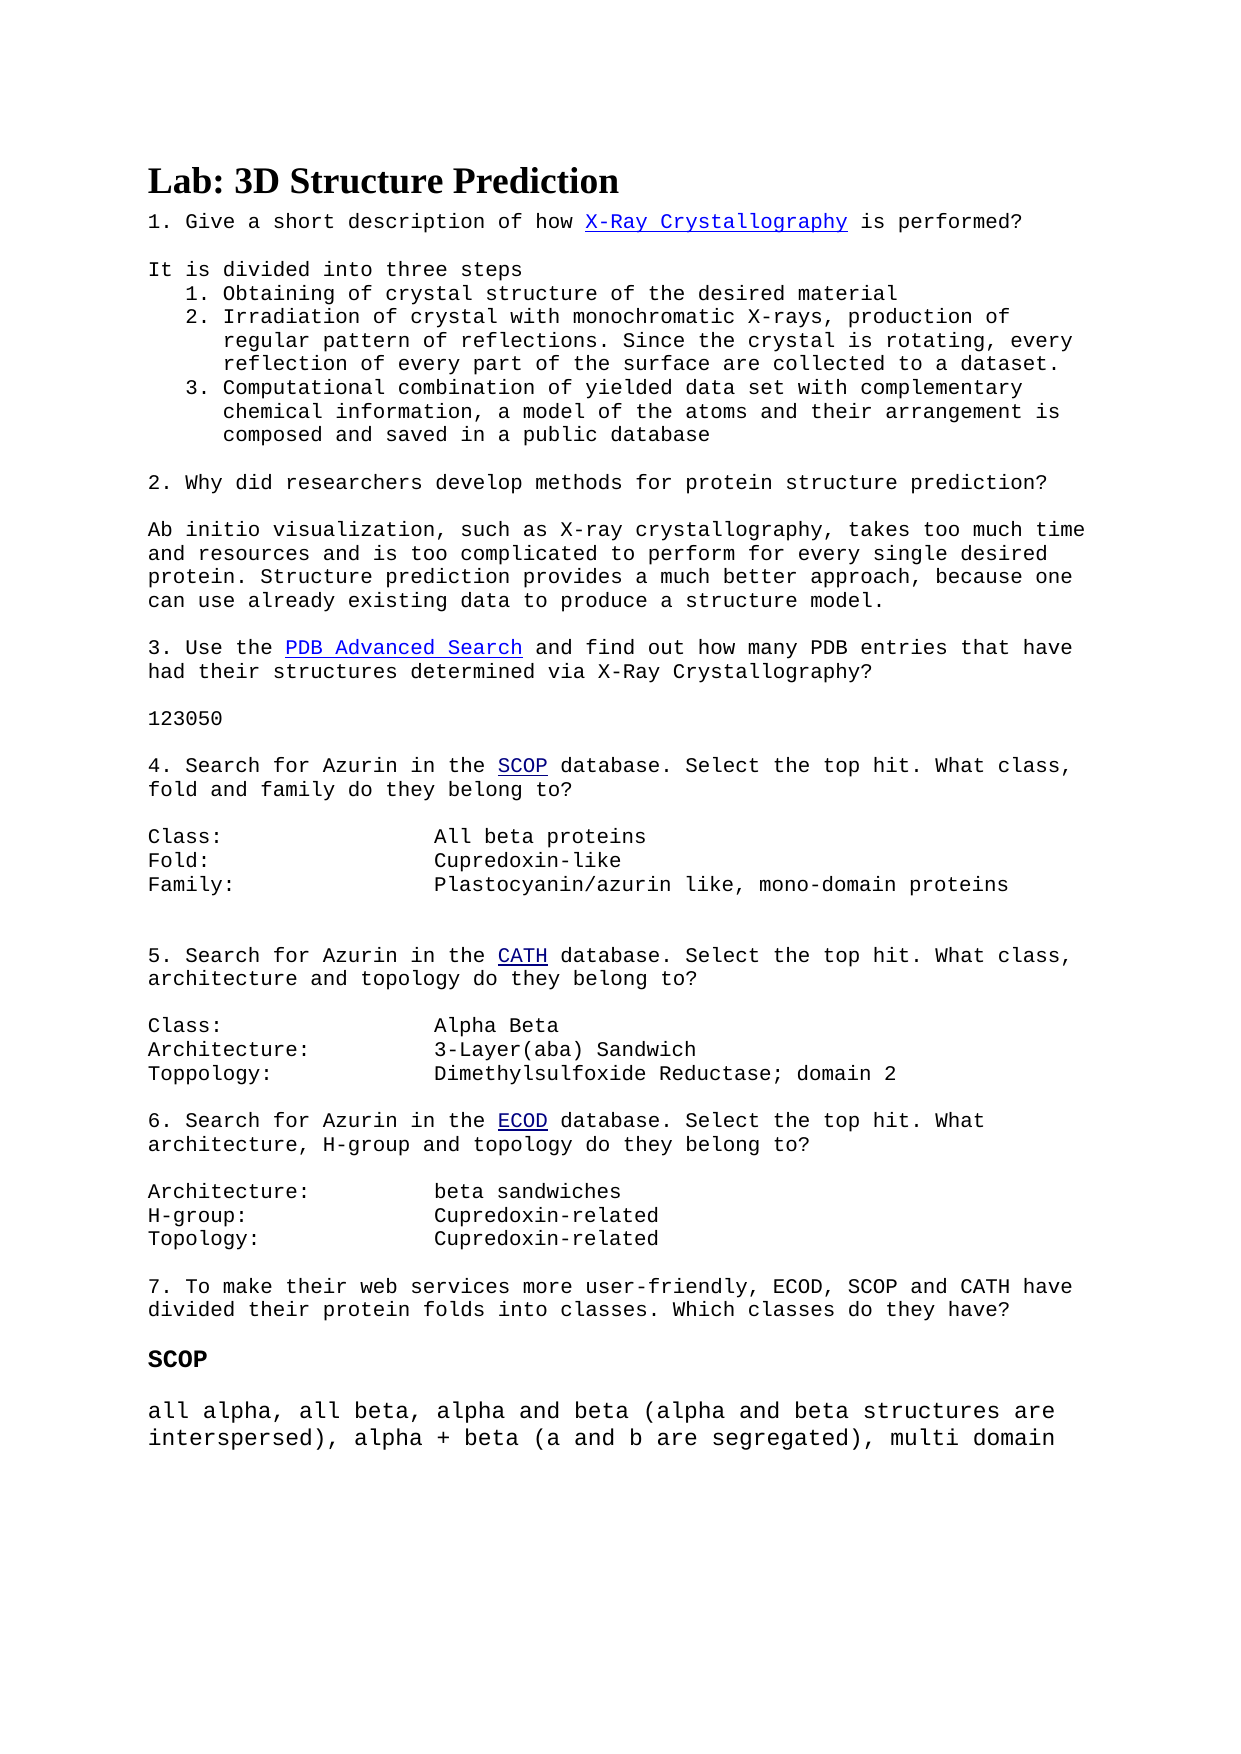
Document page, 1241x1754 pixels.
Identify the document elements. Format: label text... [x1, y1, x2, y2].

text Toppology: Dimethylsulfoxide Reductase; domain 2 [148, 1063, 1093, 1086]
text Class: Alpha Beta [148, 1016, 1093, 1039]
text all alpha, all beta, alpha and beta (alpha and beta structures are interspersed), alpha + beta (a and b are segregated), multi domain [148, 1400, 1093, 1452]
text 4. Search for Azurin in the SCOP database. Select the top hit. What class, fold and family do they belong to? [148, 755, 1093, 803]
text Architecture: beta sandwiches [148, 1181, 1093, 1205]
text 6. Search for Azurin in the ECOD database. Select the top hit. What architecture, H-group and topology do they belong to? [148, 1110, 1093, 1157]
text Class: All beta proteins [148, 826, 1093, 850]
text 7. To make their web services more user-friendly, ECOD, SCOP and CATH have divided their protein folds into classes. Which classes do they have? [148, 1276, 1093, 1323]
list Computational combination of yielded data set with complementary chemical information, a model of the atoms and their arrangement is composed and saved in a public database [185, 377, 1093, 448]
list Obtaining of crystal structure of the desired material [185, 282, 1093, 306]
text It is divided into three steps [148, 259, 1093, 282]
text 2. Why did researchers develop methods for protein structure prediction? [148, 472, 1093, 495]
text SCOP [148, 1347, 1093, 1375]
list Irradiation of crystal with monochromatic X-rays, production of regular pattern of reflections. Since the crystal is rotating, every reflection of every part of the surface are collected to a dataset. [185, 306, 1093, 377]
text 123050 [148, 708, 1093, 732]
text Topology: Cupredoxin-related [148, 1228, 1093, 1252]
text 1. Give a short description of how X-Ray Crystallography is performed? [148, 212, 1093, 235]
text Family: Plastocyanin/azurin like, mono-domain proteins [148, 874, 1093, 897]
text H-group: Cupredoxin-related [148, 1205, 1093, 1228]
text Architecture: 3-Layer(aba) Sandwich [148, 1039, 1093, 1063]
subtitle Lab: 3D Structure Prediction [148, 158, 1093, 201]
text 3. Use the PDB Advanced Search and find out how many PDB entries that have had their structures determined via X-Ray Crystallography? [148, 637, 1093, 684]
text 5. Search for Azurin in the CATH database. Select the top hit. What class, architecture and topology do they belong to? [148, 944, 1093, 992]
text Fold: Cupredoxin-like [148, 850, 1093, 874]
text Ab initio visualization, such as X-ray crystallography, takes too much time and resources and is too complicated to perform for every single desired protein. Structure prediction provides a much better approach, because one can use already existing data to produce a structure model. [148, 519, 1093, 613]
